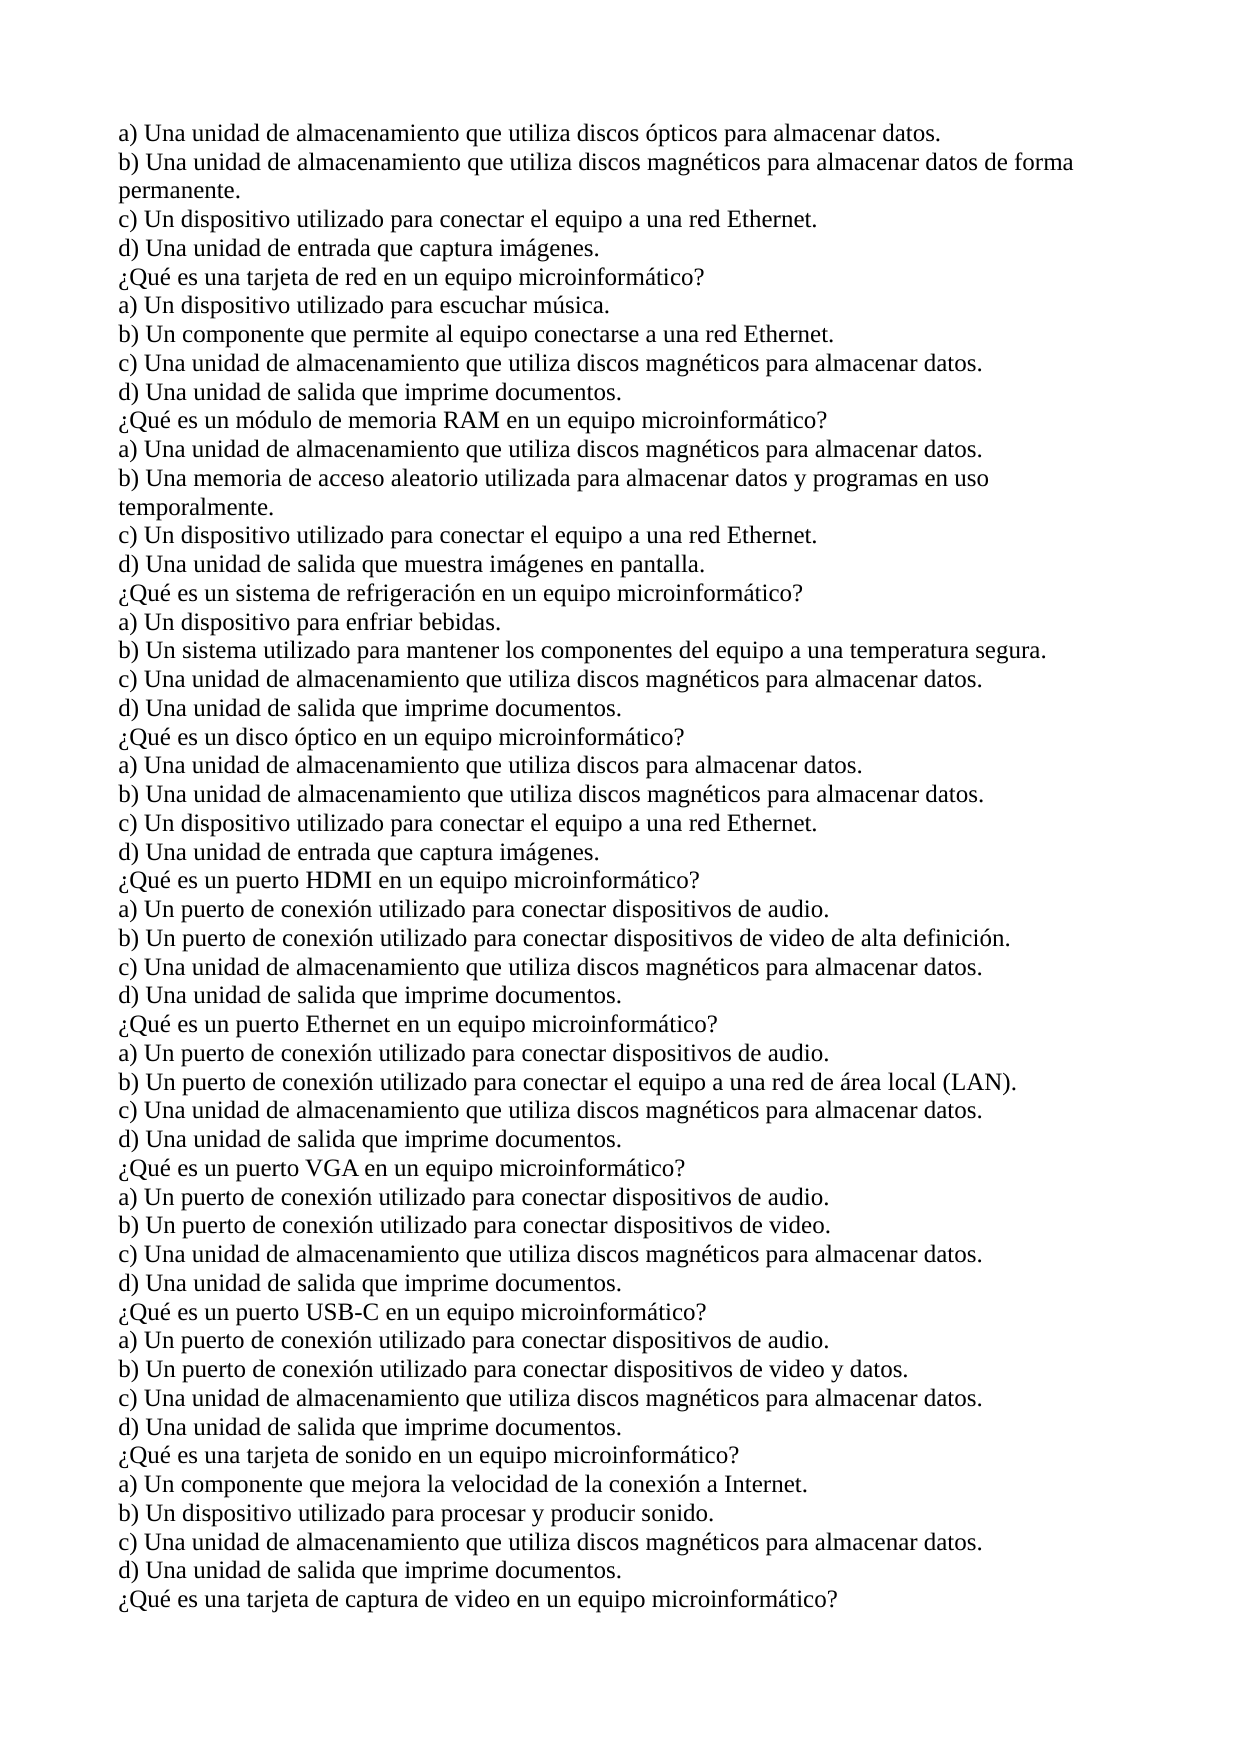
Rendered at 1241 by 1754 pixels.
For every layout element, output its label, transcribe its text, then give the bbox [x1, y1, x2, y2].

text d) Una unidad de entrada que captura imágenes. [118, 837, 1122, 866]
text ¿Qué es un puerto Ethernet en un equipo microinformático? [118, 1009, 1122, 1038]
text b) Un puerto de conexión utilizado para conectar dispositivos de video de alta definición. [118, 923, 1122, 952]
text a) Un dispositivo utilizado para escuchar música. [118, 291, 1122, 319]
text a) Un puerto de conexión utilizado para conectar dispositivos de audio. [118, 1326, 1122, 1354]
text d) Una unidad de salida que imprime documentos. [118, 1412, 1122, 1441]
text b) Una unidad de almacenamiento que utiliza discos magnéticos para almacenar datos. [118, 779, 1122, 808]
text ¿Qué es una tarjeta de red en un equipo microinformático? [118, 262, 1122, 291]
text c) Un dispositivo utilizado para conectar el equipo a una red Ethernet. [118, 521, 1122, 549]
text ¿Qué es un puerto VGA en un equipo microinformático? [118, 1153, 1122, 1182]
text c) Un dispositivo utilizado para conectar el equipo a una red Ethernet. [118, 808, 1122, 837]
text ¿Qué es una tarjeta de sonido en un equipo microinformático? [118, 1441, 1122, 1469]
text a) Un componente que mejora la velocidad de la conexión a Internet. [118, 1469, 1122, 1498]
text d) Una unidad de entrada que captura imágenes. [118, 233, 1122, 262]
text a) Una unidad de almacenamiento que utiliza discos magnéticos para almacenar datos. [118, 434, 1122, 463]
text d) Una unidad de salida que imprime documentos. [118, 981, 1122, 1009]
text c) Un dispositivo utilizado para conectar el equipo a una red Ethernet. [118, 204, 1122, 233]
text b) Un puerto de conexión utilizado para conectar dispositivos de video. [118, 1211, 1122, 1239]
text a) Una unidad de almacenamiento que utiliza discos ópticos para almacenar datos. [118, 118, 1122, 147]
text c) Una unidad de almacenamiento que utiliza discos magnéticos para almacenar datos. [118, 1383, 1122, 1412]
text a) Un puerto de conexión utilizado para conectar dispositivos de audio. [118, 1038, 1122, 1067]
text ¿Qué es un disco óptico en un equipo microinformático? [118, 722, 1122, 751]
text c) Una unidad de almacenamiento que utiliza discos magnéticos para almacenar datos. [118, 664, 1122, 693]
text b) Un puerto de conexión utilizado para conectar el equipo a una red de área local (LAN). [118, 1067, 1122, 1096]
text ¿Qué es un puerto USB-C en un equipo microinformático? [118, 1297, 1122, 1326]
text ¿Qué es un módulo de memoria RAM en un equipo microinformático? [118, 406, 1122, 434]
text a) Una unidad de almacenamiento que utiliza discos para almacenar datos. [118, 751, 1122, 779]
text c) Una unidad de almacenamiento que utiliza discos magnéticos para almacenar datos. [118, 1239, 1122, 1268]
text d) Una unidad de salida que imprime documentos. [118, 1268, 1122, 1297]
text a) Un puerto de conexión utilizado para conectar dispositivos de audio. [118, 894, 1122, 923]
text d) Una unidad de salida que imprime documentos. [118, 693, 1122, 722]
text c) Una unidad de almacenamiento que utiliza discos magnéticos para almacenar datos. [118, 1527, 1122, 1556]
text b) Un sistema utilizado para mantener los componentes del equipo a una temperatura segura. [118, 636, 1122, 664]
text b) Un componente que permite al equipo conectarse a una red Ethernet. [118, 319, 1122, 348]
text ¿Qué es un sistema de refrigeración en un equipo microinformático? [118, 578, 1122, 607]
text b) Un dispositivo utilizado para procesar y producir sonido. [118, 1498, 1122, 1527]
text d) Una unidad de salida que muestra imágenes en pantalla. [118, 549, 1122, 578]
text a) Un puerto de conexión utilizado para conectar dispositivos de audio. [118, 1182, 1122, 1211]
text ¿Qué es un puerto HDMI en un equipo microinformático? [118, 866, 1122, 894]
text ¿Qué es una tarjeta de captura de video en un equipo microinformático? [118, 1584, 1122, 1613]
text a) Un dispositivo para enfriar bebidas. [118, 607, 1122, 636]
text b) Un puerto de conexión utilizado para conectar dispositivos de video y datos. [118, 1354, 1122, 1383]
text d) Una unidad de salida que imprime documentos. [118, 1556, 1122, 1584]
text b) Una unidad de almacenamiento que utiliza discos magnéticos para almacenar datos de forma permanente. [118, 147, 1122, 204]
text d) Una unidad de salida que imprime documentos. [118, 1124, 1122, 1153]
text c) Una unidad de almacenamiento que utiliza discos magnéticos para almacenar datos. [118, 1096, 1122, 1124]
text d) Una unidad de salida que imprime documentos. [118, 377, 1122, 406]
text c) Una unidad de almacenamiento que utiliza discos magnéticos para almacenar datos. [118, 348, 1122, 377]
text b) Una memoria de acceso aleatorio utilizada para almacenar datos y programas en uso temporalmente. [118, 463, 1122, 521]
text c) Una unidad de almacenamiento que utiliza discos magnéticos para almacenar datos. [118, 952, 1122, 981]
